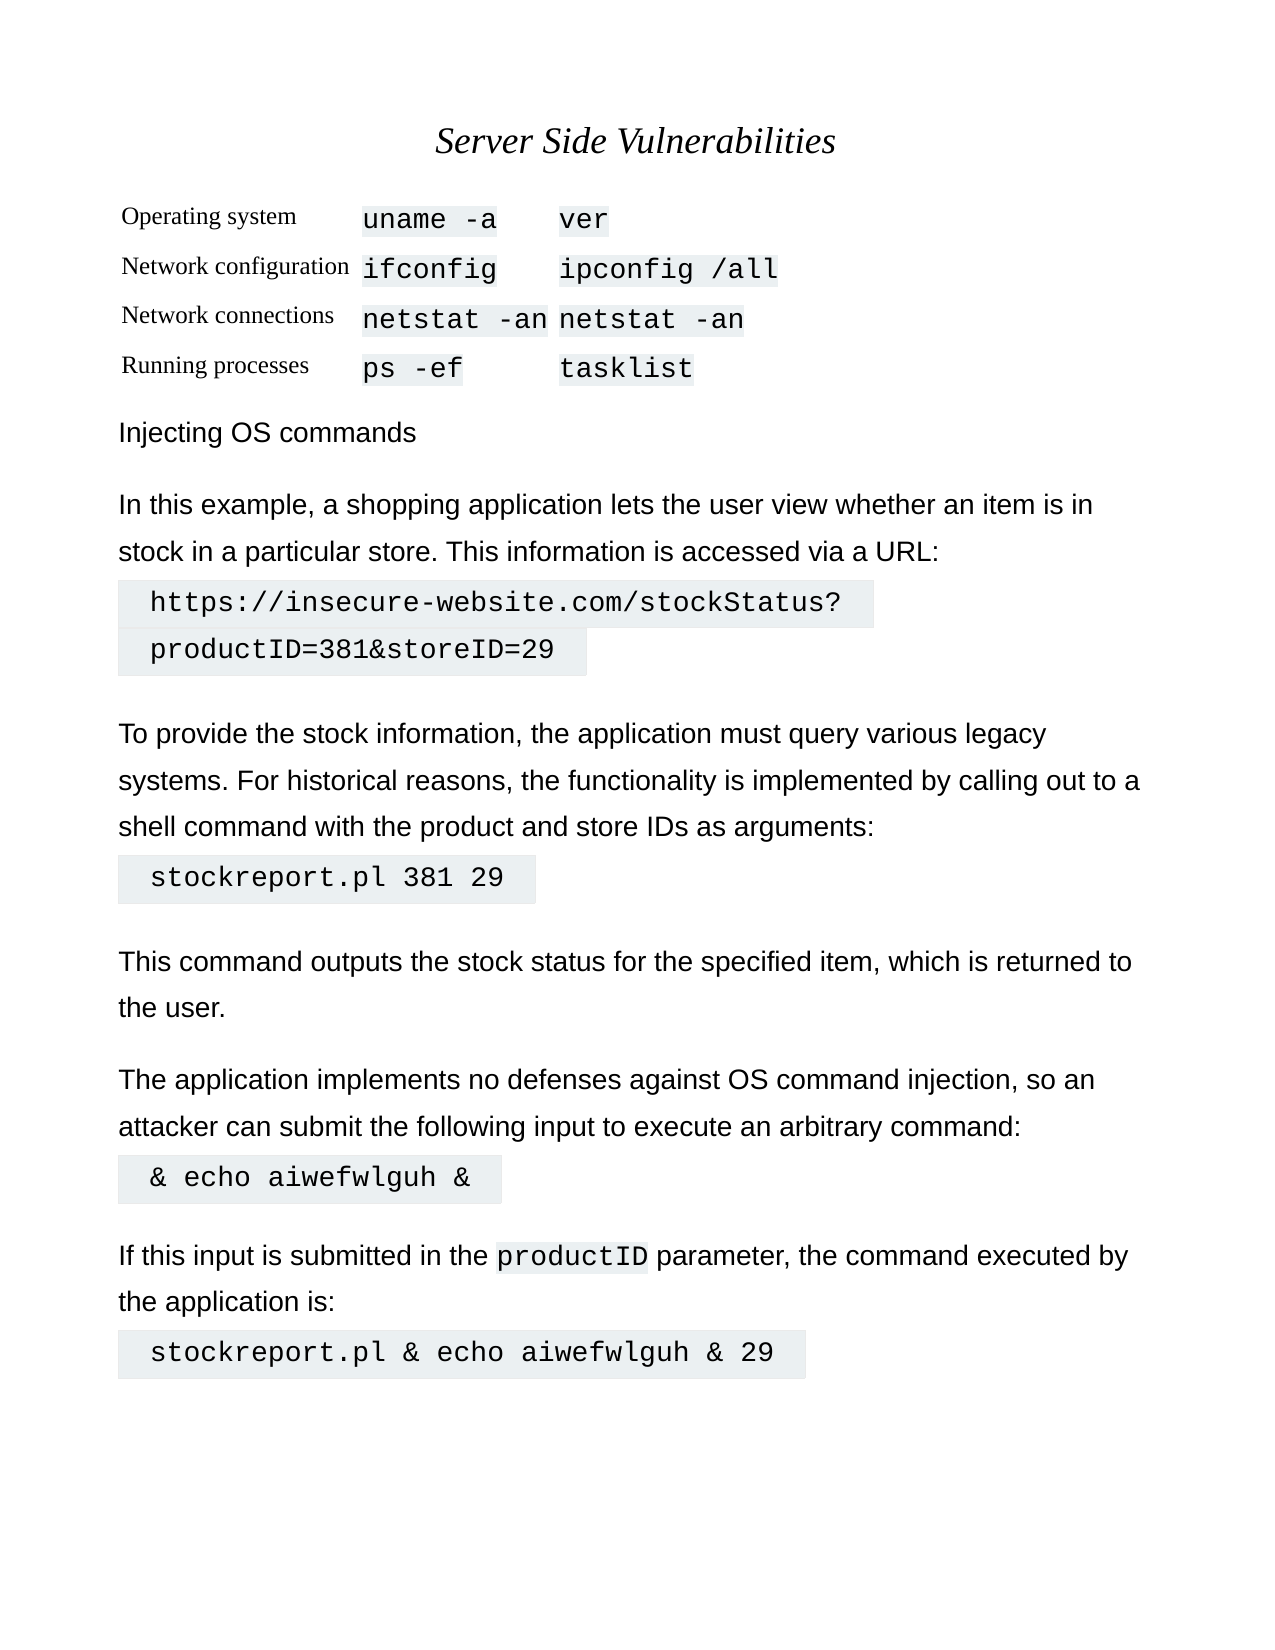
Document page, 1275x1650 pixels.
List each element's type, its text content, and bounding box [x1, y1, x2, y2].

text [536, 855, 1157, 903]
table_cell ver [556, 191, 791, 240]
table_cell ps -ef [359, 340, 556, 389]
text [502, 1155, 1157, 1203]
text https://insecure-website.com/stockStatus?productID=381&storeID=29 [587, 580, 1157, 675]
table_cell Operating system [118, 191, 359, 240]
text If this input is submitted in the productID parameter, the command executed by the application is: [118, 1230, 1157, 1317]
subtitle Injecting OS commands [118, 402, 1157, 448]
text This command outputs the stock status for the specified item, which is returned to the user. [118, 930, 1157, 1024]
table_cell Running processes [118, 340, 359, 389]
text In this example, a shopping application lets the user view whether an item is in stock in a particular store. This information is accessed via a URL: [118, 473, 1157, 567]
text stockreport.pl & echo aiwefwlguh & 29 [119, 1331, 805, 1378]
table_cell uname -a [359, 191, 556, 240]
text https://insecure-website.com/stockStatus?productID=381&storeID=29 [119, 581, 873, 627]
table_cell ifconfig [359, 240, 556, 290]
text [806, 1330, 1157, 1378]
table_cell Network connections [118, 290, 359, 339]
table_cell tasklist [556, 340, 791, 389]
text & echo aiwefwlguh & [119, 1156, 501, 1203]
text To provide the stock information, the application must query various legacy systems. For historical reasons, the functionality is implemented by calling out to a shell command with the product and store IDs as arguments: [118, 702, 1157, 843]
text stockreport.pl 381 29 [119, 856, 535, 903]
table_cell netstat -an [359, 290, 556, 339]
text The application implements no defenses against OS command injection, so an attacker can submit the following input to execute an arbitrary command: [118, 1049, 1157, 1143]
table_cell Network configuration [118, 240, 359, 290]
table_cell netstat -an [556, 290, 791, 339]
text https://insecure-website.com/stockStatus?productID=381&storeID=29 [119, 629, 586, 675]
table_cell ipconfig /all [556, 240, 791, 290]
